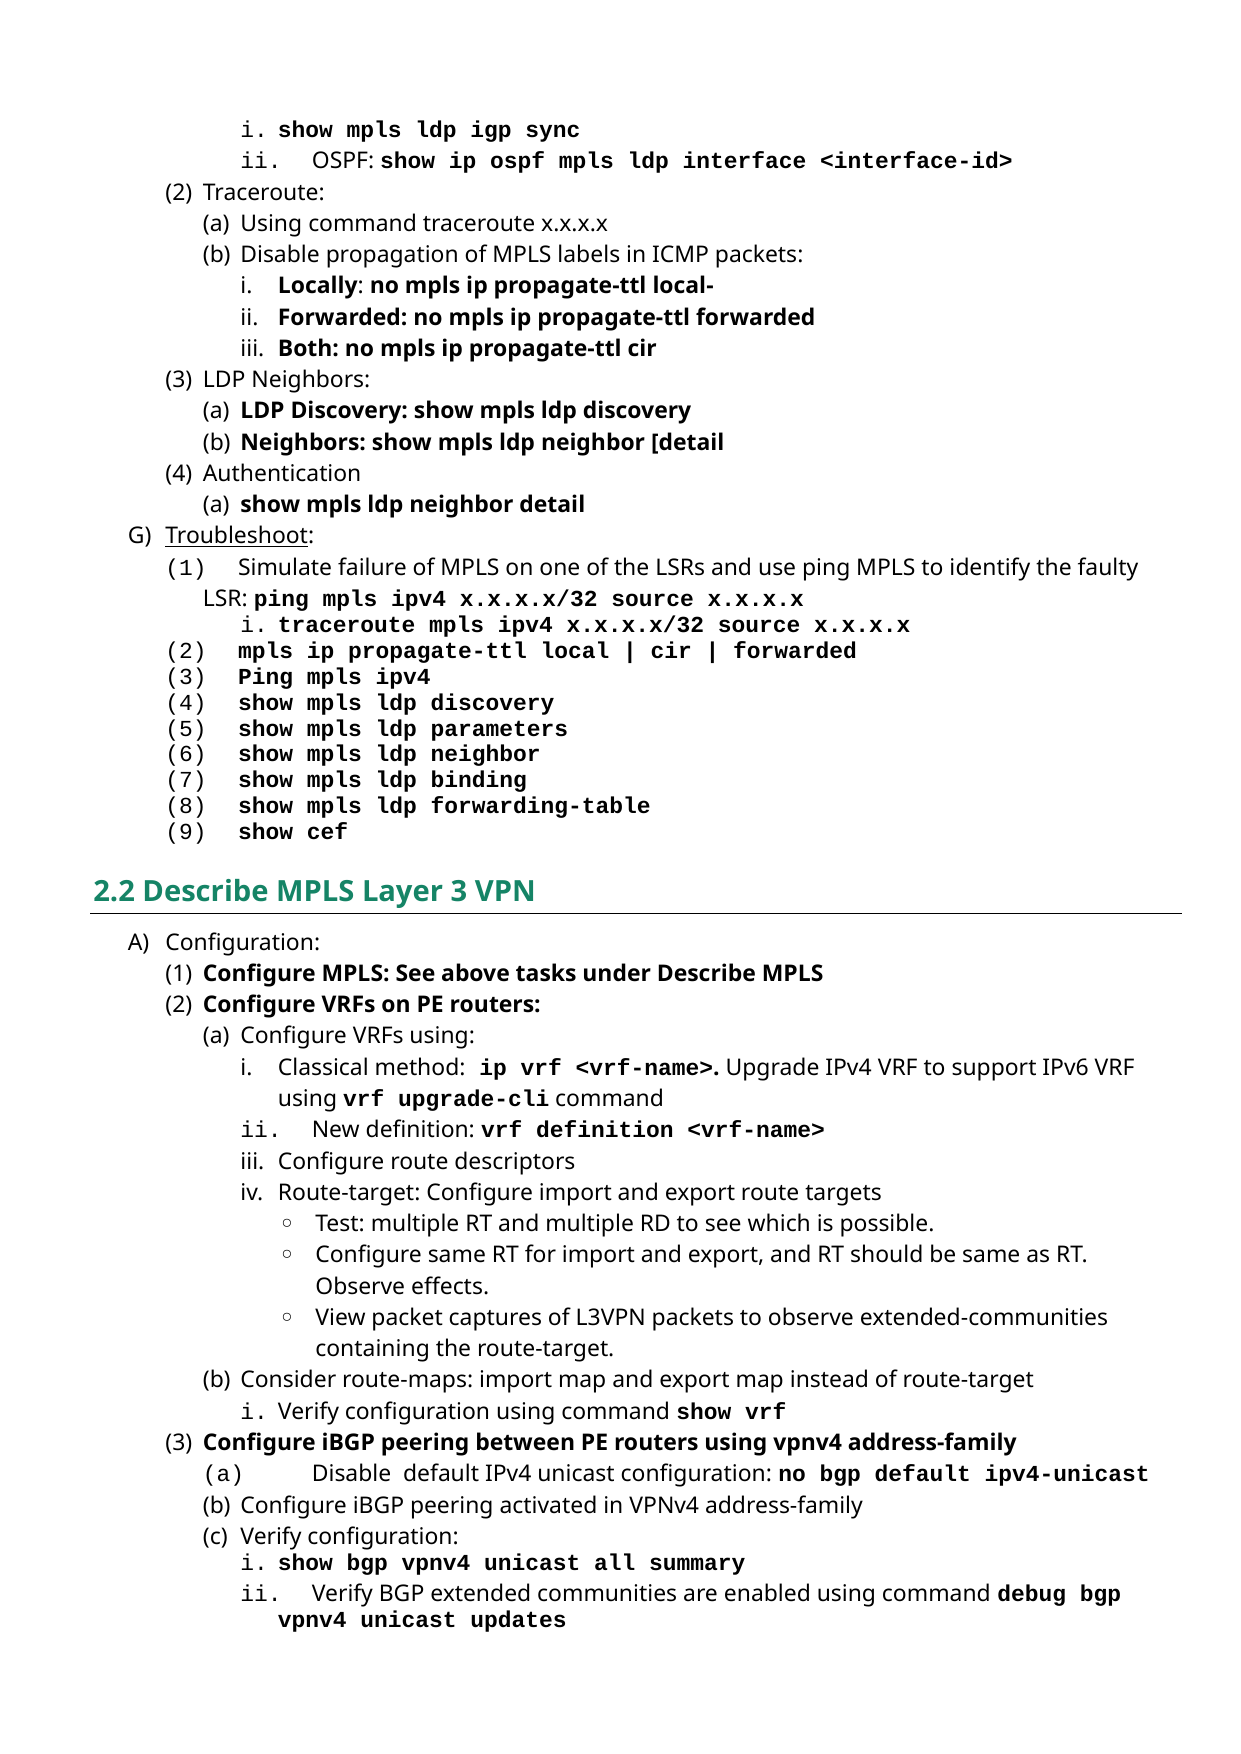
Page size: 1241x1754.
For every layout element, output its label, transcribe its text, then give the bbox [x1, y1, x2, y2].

list Authentication [165, 457, 1182, 488]
list Forwarded: no mpls ip propagate-ttl forwarded [240, 300, 1182, 332]
subtitle 2.2 Describe MPLS Layer 3 VPN [90, 867, 1182, 913]
list View packet captures of L3VPN packets to observe extended-communities containing the route-target. [278, 1301, 1182, 1363]
list show mpls ldp igp sync [240, 118, 1182, 144]
list show mpls ldp neighbor [165, 743, 1182, 769]
list Verify BGP extended communities are enabled using command debug bgp vpnv4 unicast updates [240, 1577, 1182, 1634]
list show mpls ldp parameters [165, 717, 1182, 743]
list show mpls ldp discovery [165, 691, 1182, 717]
list New definition: vrf definition <vrf-name> [240, 1113, 1182, 1144]
list show mpls ldp neighbor detail [203, 488, 1182, 519]
list Consider route-maps: import map and export map instead of route-target [203, 1363, 1182, 1394]
list Neighbors: show mpls ldp neighbor [detail [203, 425, 1182, 457]
list Configuration: [128, 926, 1182, 957]
list Configure MPLS: See above tasks under Describe MPLS [165, 957, 1182, 988]
list Verify configuration using command show vrf [240, 1394, 1182, 1426]
list Traceroute: [165, 175, 1182, 207]
list Using command traceroute x.x.x.x [203, 207, 1182, 238]
list show mpls ldp forwarding-table [165, 795, 1182, 821]
list Configure VRFs using: [203, 1019, 1182, 1051]
list Test: multiple RT and multiple RD to see which is possible. [278, 1207, 1182, 1238]
list Locally: no mpls ip propagate-ttl local- [240, 269, 1182, 300]
list LDP Neighbors: [165, 363, 1182, 394]
list Both: no mpls ip propagate-ttl cir [240, 332, 1182, 363]
list Ping mpls ipv4 [165, 665, 1182, 691]
list show mpls ldp binding [165, 769, 1182, 795]
list Configure VRFs on PE routers: [165, 988, 1182, 1019]
list Troubleshoot: [128, 519, 1182, 550]
list Configure iBGP peering activated in VPNv4 address-family [203, 1488, 1182, 1520]
list Route-target: Configure import and export route targets [240, 1176, 1182, 1207]
list show cef [165, 821, 1182, 847]
list Verify configuration: [203, 1520, 1182, 1551]
list Simulate failure of MPLS on one of the LSRs and use ping MPLS to identify the faulty LSR: ping mpls ipv4 x.x.x.x/32 source x.x.x.x [165, 550, 1182, 613]
list Configure same RT for import and export, and RT should be same as RT. Observe effects. [278, 1238, 1182, 1301]
list mpls ip propagate-ttl local | cir | forwarded [165, 639, 1182, 665]
list show bgp vpnv4 unicast all summary [240, 1551, 1182, 1577]
list Configure route descriptors [240, 1144, 1182, 1176]
list Configure iBGP peering between PE routers using vpnv4 address-family [165, 1426, 1182, 1457]
list traceroute mpls ipv4 x.x.x.x/32 source x.x.x.x [240, 613, 1182, 639]
list Disable default IPv4 unicast configuration: no bgp default ipv4-unicast [203, 1457, 1182, 1488]
list LDP Discovery: show mpls ldp discovery [203, 394, 1182, 425]
list Disable propagation of MPLS labels in ICMP packets: [203, 238, 1182, 269]
list OSPF: show ip ospf mpls ldp interface <interface-id> [240, 144, 1182, 175]
list Classical method: ip vrf <vrf-name>. Upgrade IPv4 VRF to support IPv6 VRF using vrf upgrade-cli command [240, 1051, 1182, 1113]
